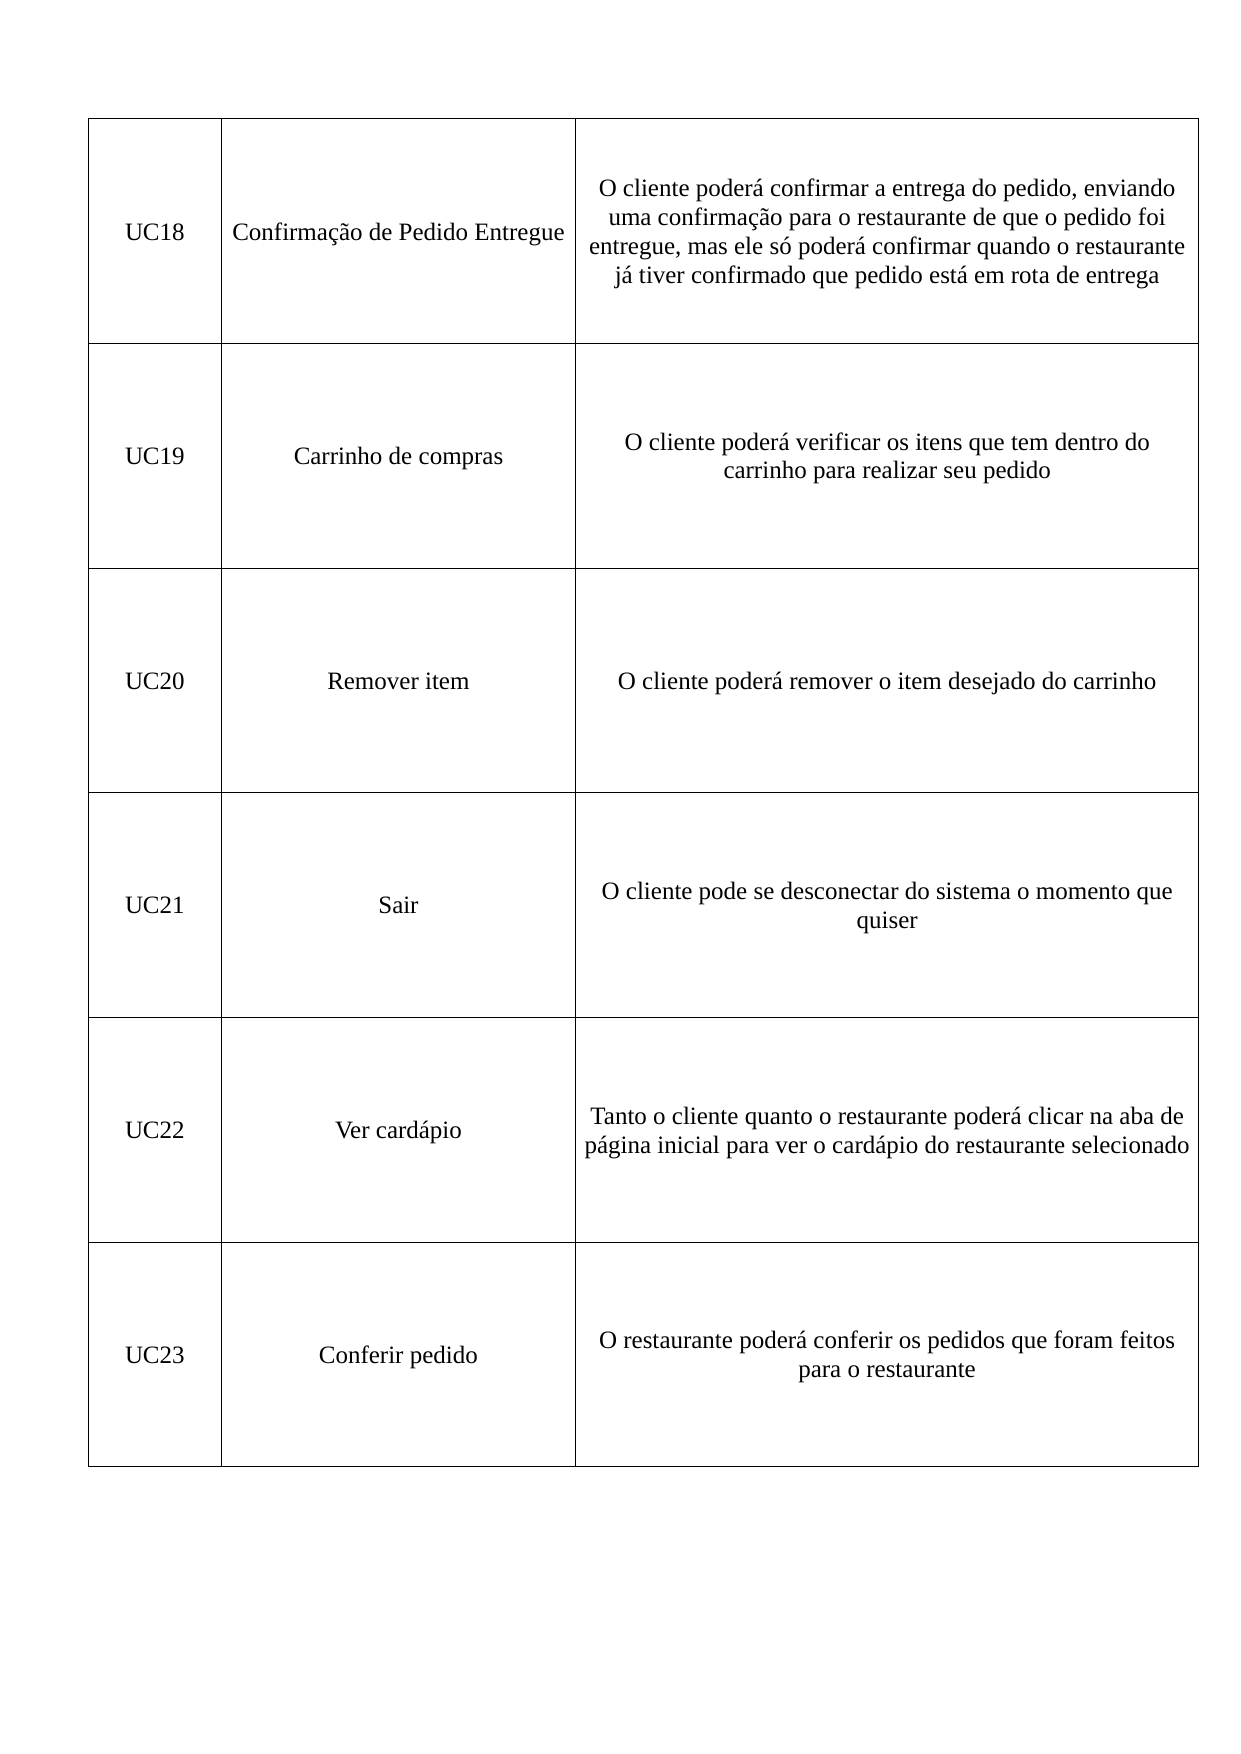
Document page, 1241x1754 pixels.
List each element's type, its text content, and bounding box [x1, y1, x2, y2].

table_cell O cliente poderá remover o item desejado do carrinho [576, 569, 1198, 792]
table_cell Tanto o cliente quanto o restaurante poderá clicar na aba de página inicial para ver o cardápio do restaurante selecionado [576, 1018, 1198, 1242]
table_cell UC22 [89, 1018, 221, 1242]
table_cell UC18 [89, 119, 221, 343]
table_cell Sair [222, 793, 575, 1017]
table_cell UC20 [89, 569, 221, 792]
table_cell O cliente pode se desconectar do sistema o momento que quiser [576, 793, 1198, 1017]
table_cell Conferir pedido [222, 1243, 575, 1466]
table_cell O cliente poderá verificar os itens que tem dentro do carrinho para realizar seu pedido [576, 344, 1198, 567]
table_cell O cliente poderá confirmar a entrega do pedido, enviando uma confirmação para o restaurante de que o pedido foi entregue, mas ele só poderá confirmar quando o restaurante já tiver confirmado que pedido está em rota de entrega [576, 119, 1198, 343]
table_cell Ver cardápio [222, 1018, 575, 1242]
table_cell UC21 [89, 793, 221, 1017]
table_cell Remover item [222, 569, 575, 792]
table_cell Confirmação de Pedido Entregue [222, 119, 575, 343]
table_cell O restaurante poderá conferir os pedidos que foram feitos para o restaurante [576, 1243, 1198, 1466]
table_cell UC23 [89, 1243, 221, 1466]
table_cell Carrinho de compras [222, 344, 575, 567]
table_cell UC19 [89, 344, 221, 567]
